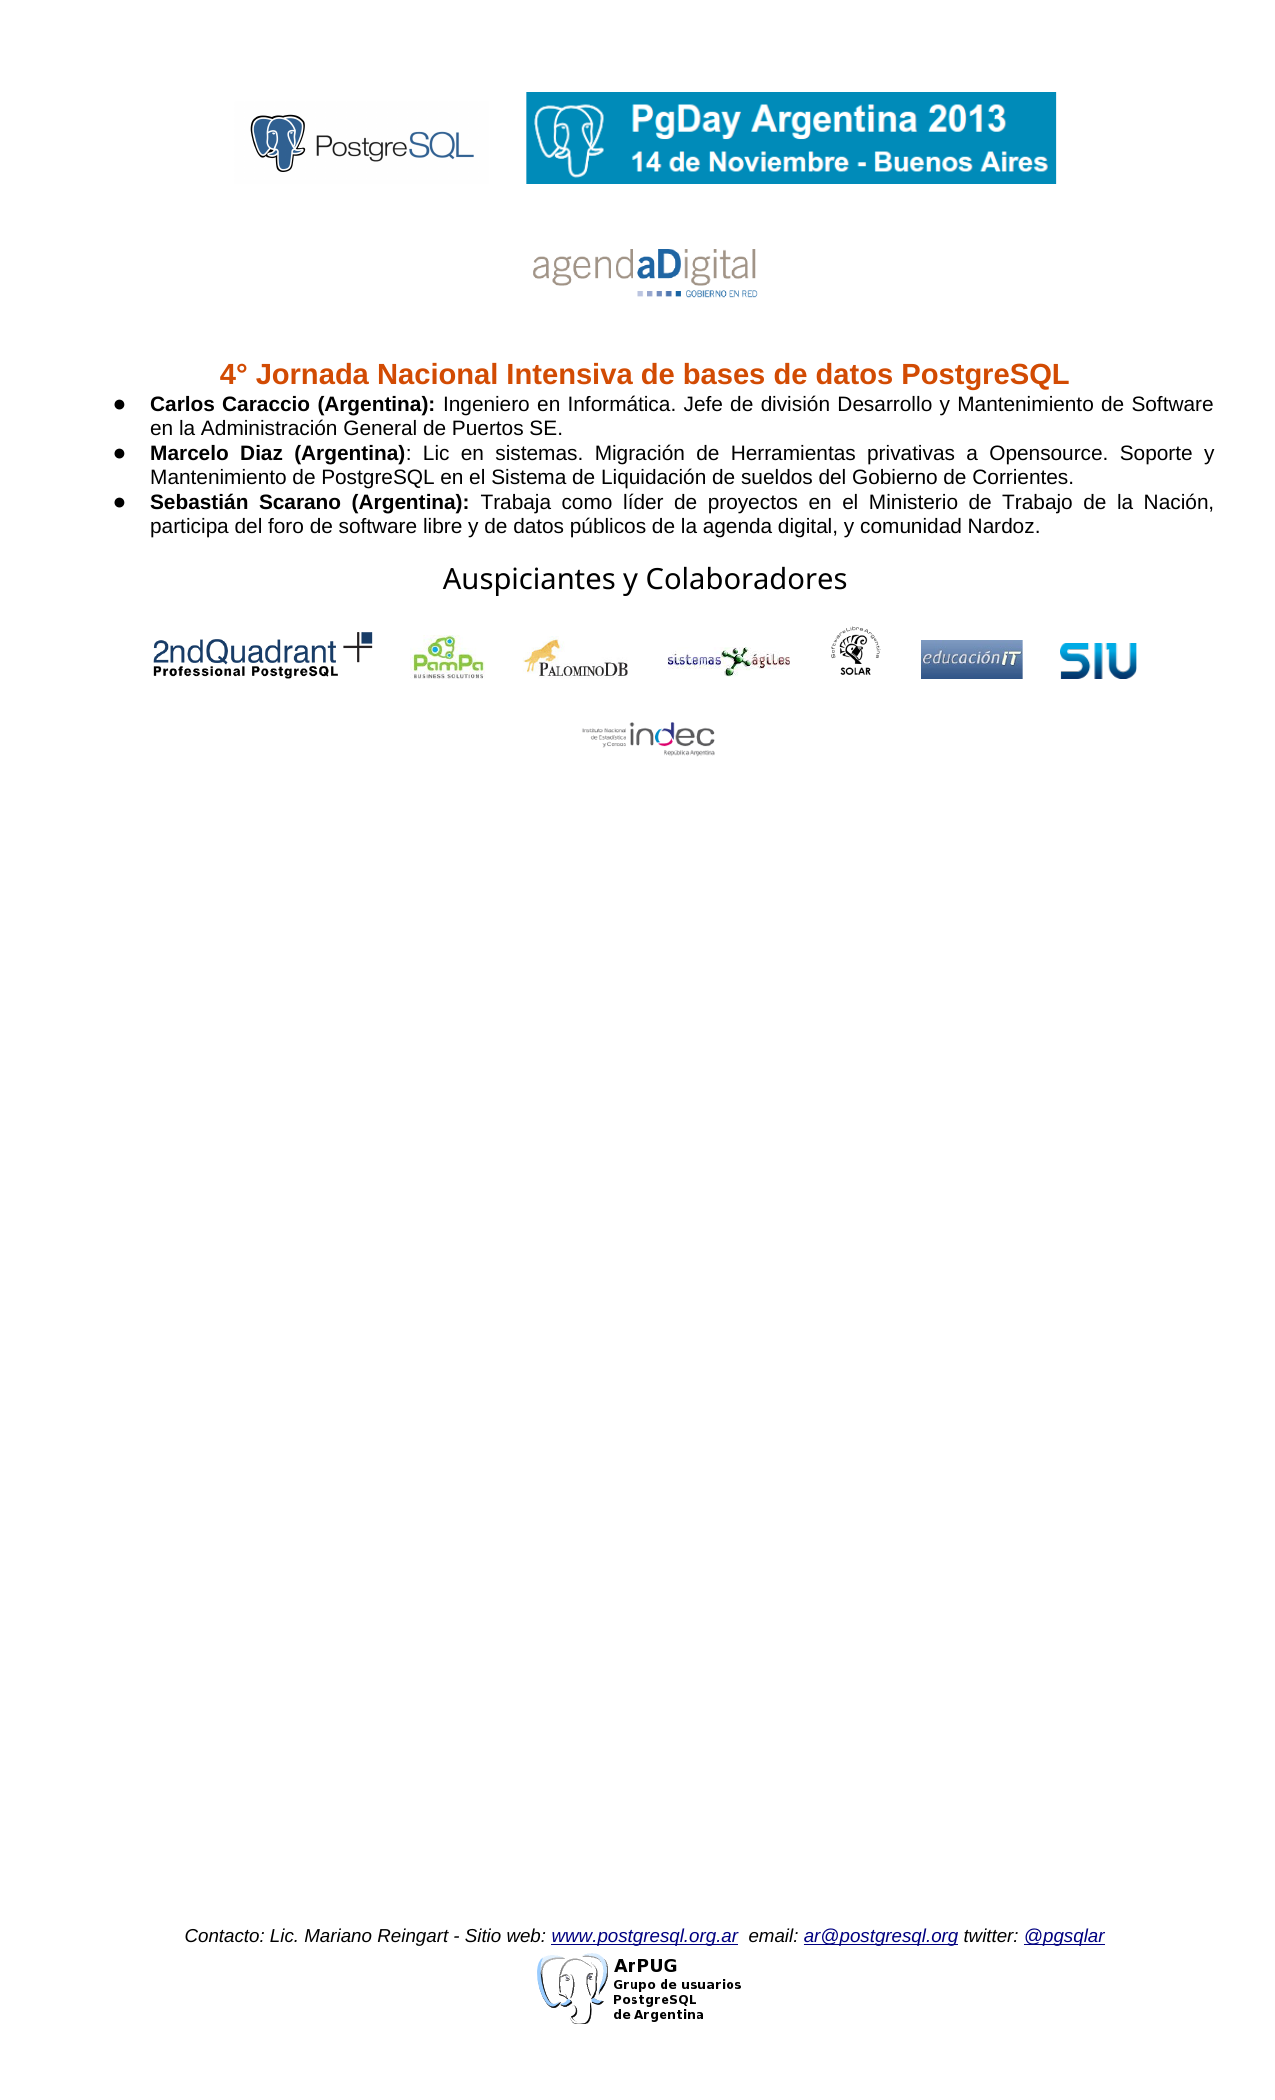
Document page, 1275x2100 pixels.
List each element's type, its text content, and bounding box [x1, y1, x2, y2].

picture [753, 105, 776, 131]
picture [827, 622, 884, 679]
picture [1010, 157, 1018, 171]
picture [900, 112, 916, 131]
picture [949, 105, 966, 131]
picture [826, 157, 834, 171]
picture [729, 157, 743, 171]
picture [656, 112, 674, 138]
picture [521, 224, 769, 315]
picture [792, 112, 810, 138]
picture [410, 635, 486, 679]
picture [943, 157, 957, 171]
picture [768, 157, 781, 171]
picture [534, 1952, 763, 2024]
picture [930, 105, 946, 131]
picture [679, 105, 700, 131]
picture [1019, 157, 1032, 171]
picture [153, 632, 373, 679]
picture [960, 157, 972, 171]
picture [854, 106, 865, 131]
picture [982, 152, 1000, 171]
picture [835, 112, 852, 131]
picture [746, 157, 759, 171]
picture [670, 152, 684, 171]
picture [1060, 643, 1137, 679]
picture [879, 112, 896, 131]
picture [574, 716, 717, 757]
picture [710, 152, 726, 171]
subtitle Auspiciantes y Colaboradores [75, 558, 1215, 598]
picture [535, 105, 603, 177]
picture [703, 112, 720, 131]
picture [687, 157, 699, 171]
picture [785, 157, 805, 171]
list Marcelo Diaz (Argentina): Lic en sistemas. Migración de Herramientas privativas a Opensource. Soporte y Mantenimiento de PostgreSQL en el Sistema de Liquidación de sueldos del Gobierno de Corrientes. [112, 440, 1215, 489]
picture [835, 157, 848, 171]
picture [667, 644, 790, 679]
picture [971, 105, 981, 131]
picture [989, 105, 1005, 131]
list Carlos Caraccio (Argentina): Ingeniero en Informática. Jefe de división Desarrollo y Mantenimiento de Software en la Administración General de Puertos SE. [112, 391, 1215, 440]
picture [921, 640, 1023, 679]
picture [810, 152, 823, 171]
picture [633, 152, 641, 171]
picture [234, 101, 489, 184]
picture [1035, 157, 1047, 171]
picture [876, 152, 892, 171]
picture [633, 105, 653, 131]
list Sebastián Scarano (Argentina): Trabaja como líder de proyectos en el Ministerio de Trabajo de la Nación, participa del foro de software libre y de datos públicos de la agenda digital, y comunidad Nardoz. [112, 489, 1215, 537]
picture [895, 157, 908, 171]
picture [780, 112, 791, 131]
picture [723, 112, 740, 138]
picture [927, 157, 940, 171]
picture [911, 157, 923, 171]
picture [647, 152, 661, 171]
picture [869, 112, 874, 131]
picture [522, 636, 631, 679]
picture [814, 112, 831, 131]
